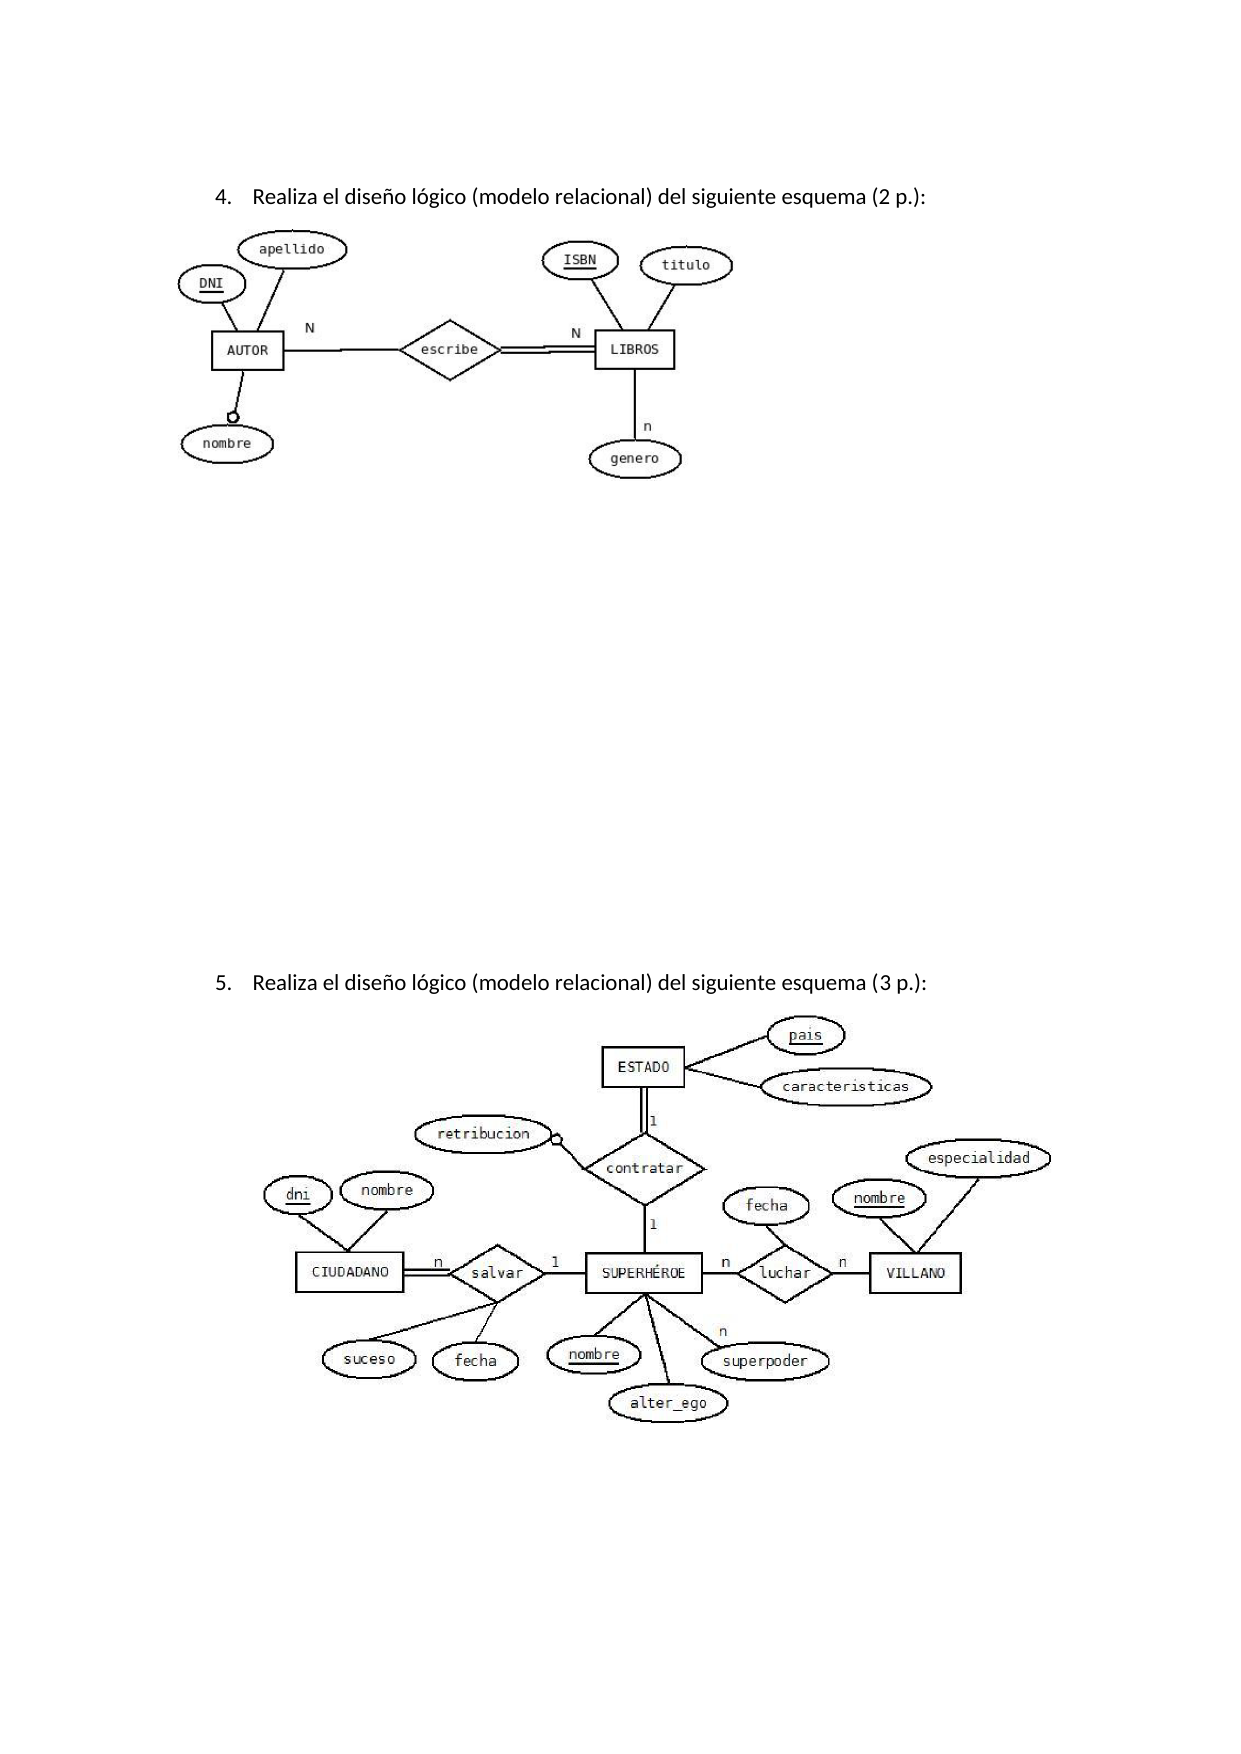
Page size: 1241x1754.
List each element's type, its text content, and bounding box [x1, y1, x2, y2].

picture [177, 229, 735, 481]
list Realiza el diseño lógico (modelo relacional) del siguiente esquema (2 p.): [215, 182, 1137, 210]
list Realiza el diseño lógico (modelo relacional) del siguiente esquema (3 p.): [215, 968, 1137, 996]
picture [262, 1015, 1052, 1424]
